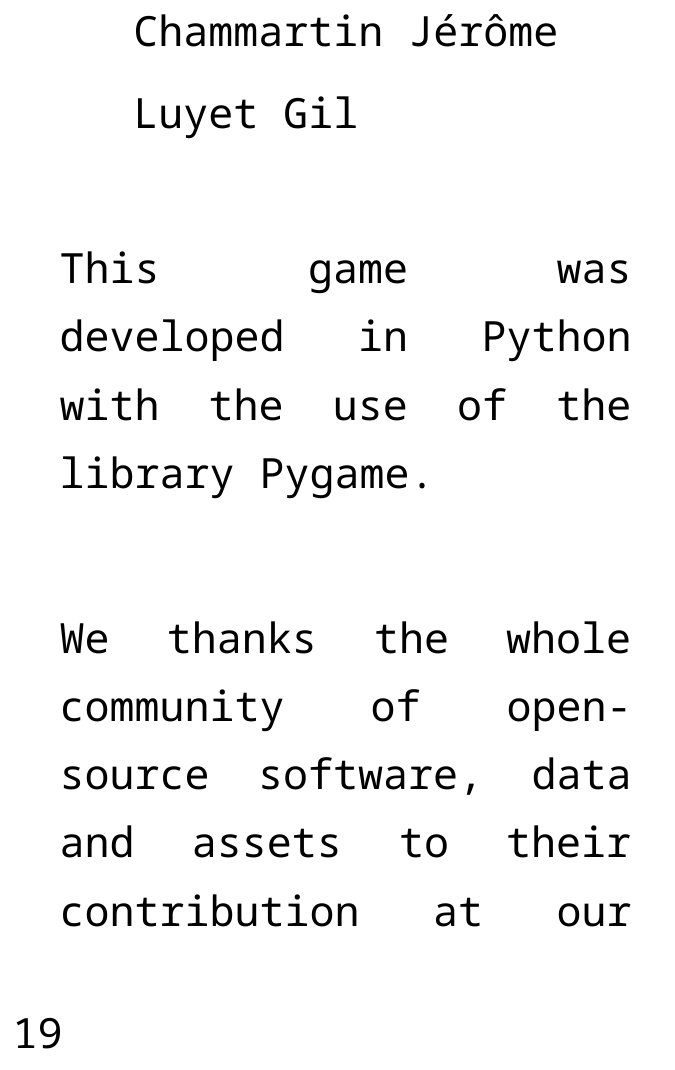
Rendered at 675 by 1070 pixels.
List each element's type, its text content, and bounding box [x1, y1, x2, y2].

text Chammartin Jérôme [59, 2, 669, 58]
text We thanks the whole community of open-source software, data and assets to their contribution at our [59, 609, 631, 938]
text Luyet Gil [59, 84, 669, 141]
text This game was developed in Python with the use of the library Pygame. [59, 239, 631, 500]
